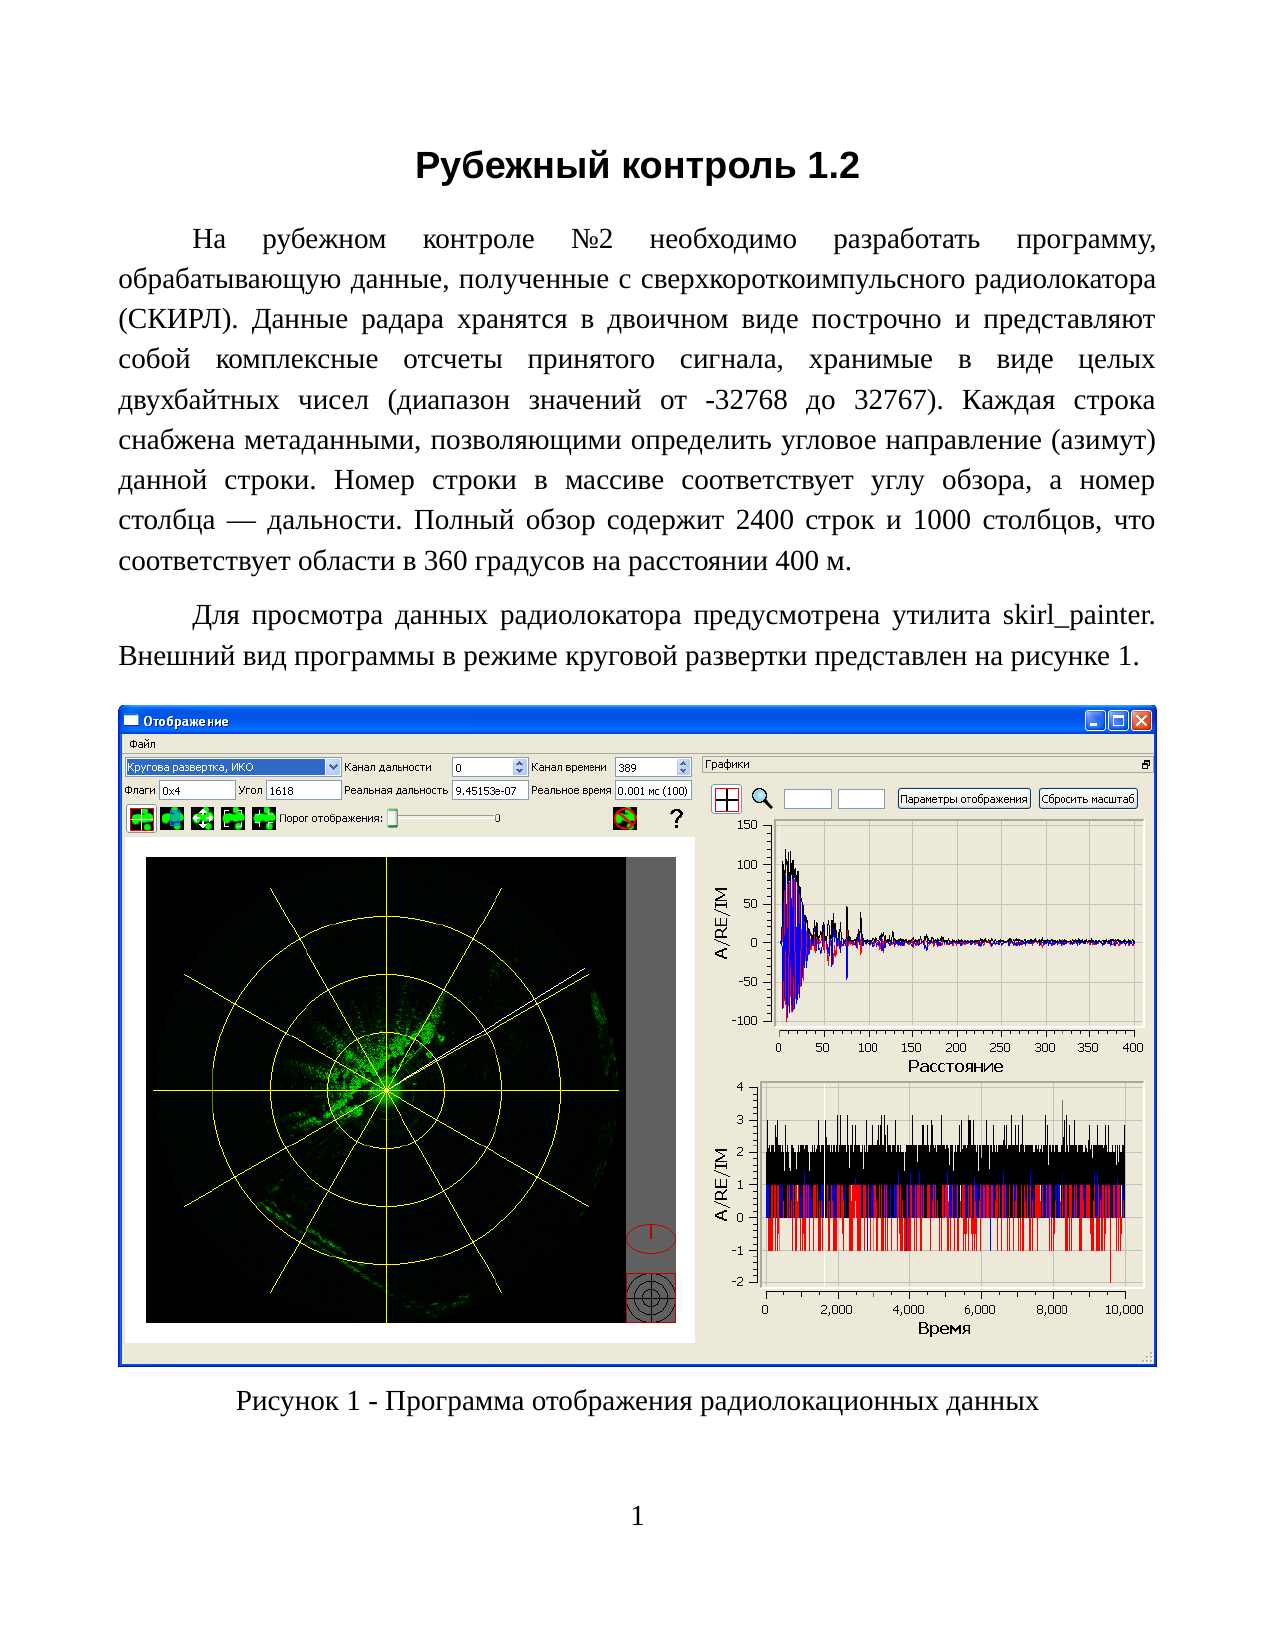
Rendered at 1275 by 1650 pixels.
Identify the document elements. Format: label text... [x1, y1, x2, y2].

text Для просмотра данных радиолокатора предусмотрена утилита skirl_painter. Внешний вид программы в режиме круговой развертки представлен на рисунке 1. [118, 597, 1157, 671]
text Рисунок 1 - Программа отображения радиолокационных данных [118, 1367, 1157, 1417]
text На рубежном контроле №2 необходимо разработать программу, обрабатывающую данные, полученные с сверхкороткоимпульсного радиолокатора (СКИРЛ). Данные радара хранятся в двоичном виде построчно и представляют собой комплексные отсчеты принятого сигнала, хранимые в виде целых двухбайтных чисел (диапазон значений от -32768 до 32767). Каждая строка снабжена метаданными, позволяющими определить угловое направление (азимут) данной строки. Номер строки в массиве соответствует углу обзора, а номер столбца — дальности. Полный обзор содержит 2400 строк и 1000 столбцов, что соответствует области в 360 градусов на расстоянии 400 м. [118, 221, 1157, 576]
subtitle Рубежный контроль 1.2 [118, 143, 1157, 187]
picture [118, 705, 1157, 1367]
